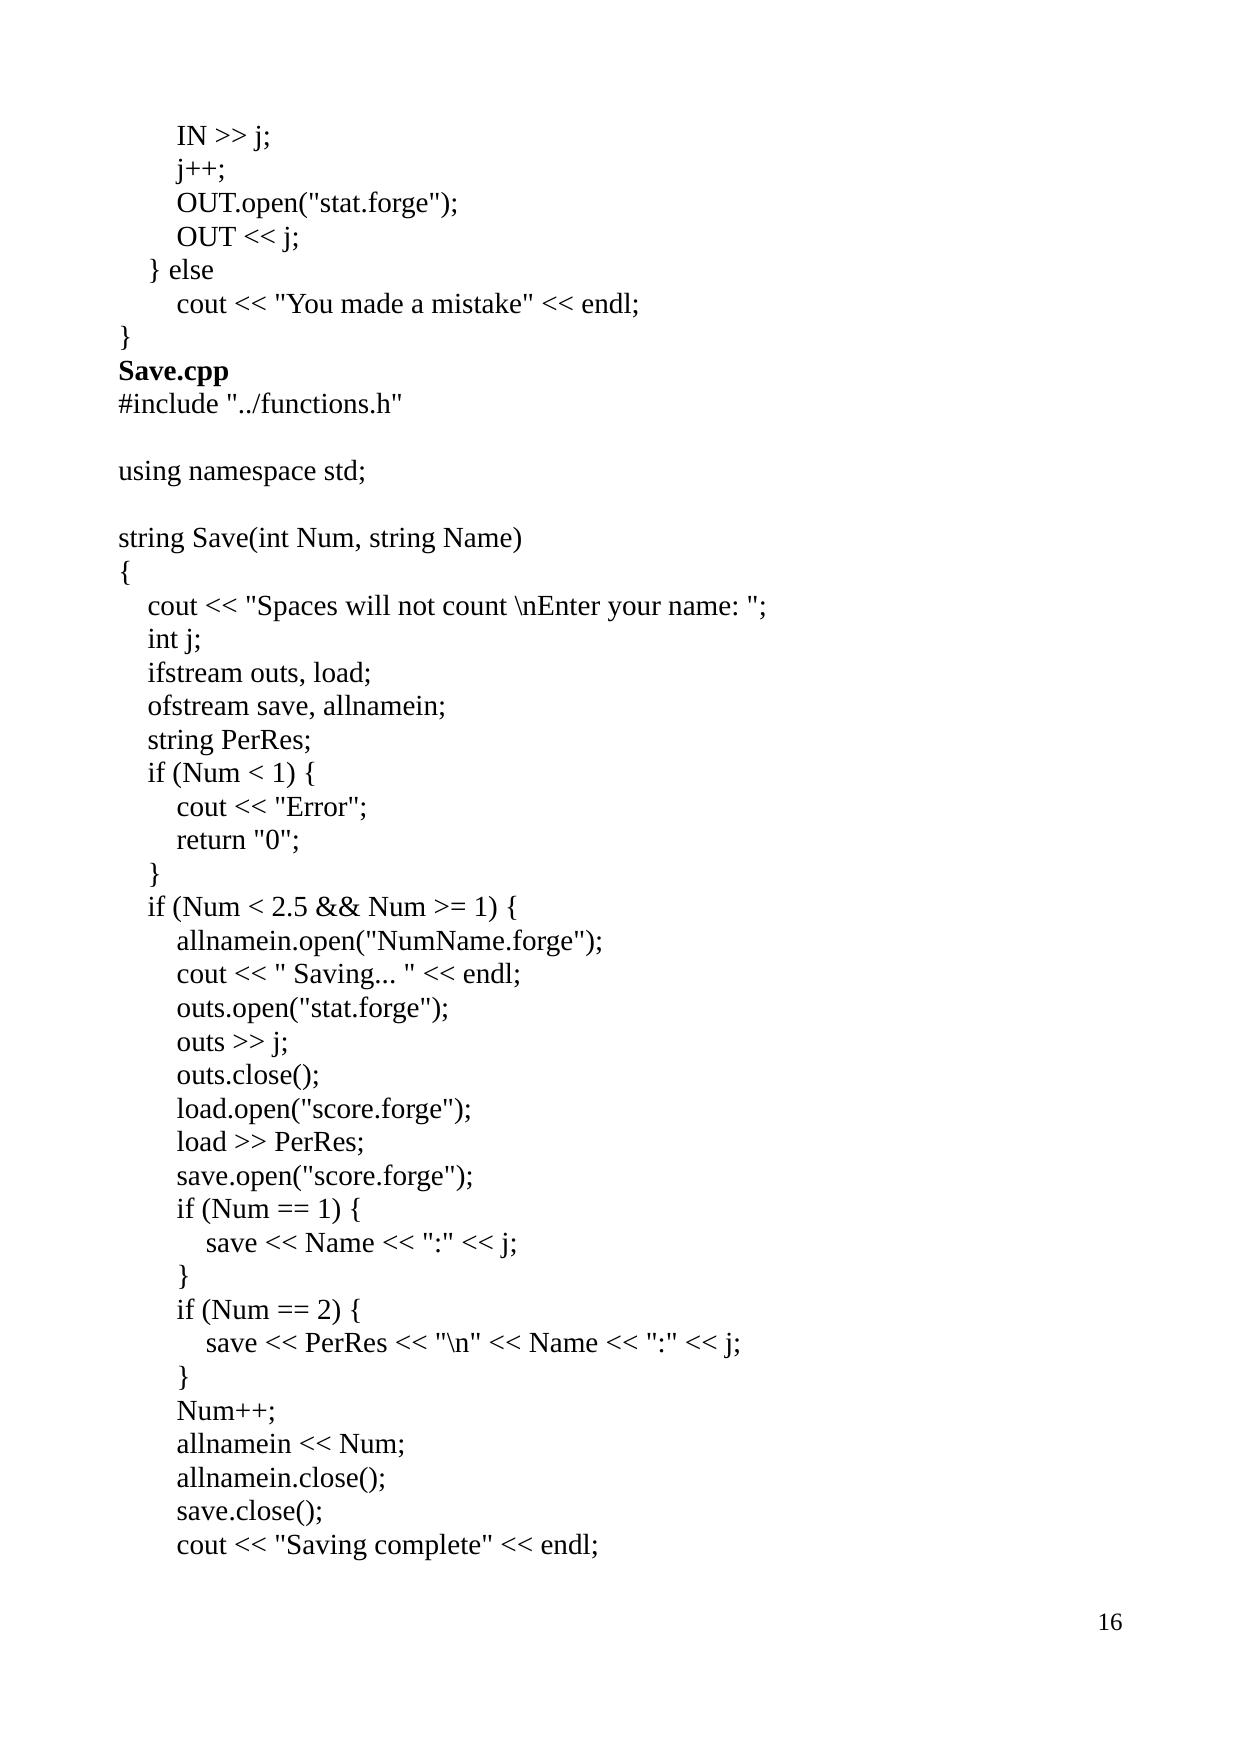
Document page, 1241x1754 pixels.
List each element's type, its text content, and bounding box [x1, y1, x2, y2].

text save.open("score.forge"); [118, 1158, 1122, 1191]
text cout << " Saving... " << endl; [118, 957, 1122, 990]
text } [118, 319, 1122, 353]
text } [118, 1359, 1122, 1393]
text if (Num == 1) { [118, 1191, 1122, 1225]
text } [118, 856, 1122, 889]
text save.close(); [118, 1493, 1122, 1527]
text outs.open("stat.forge"); [118, 990, 1122, 1024]
text cout << "Saving complete" << endl; [118, 1527, 1122, 1560]
text if (Num < 2.5 && Num >= 1) { [118, 889, 1122, 923]
text Save.cpp [118, 353, 1122, 386]
text IN >> j; [118, 118, 1122, 152]
text ifstream outs, load; [118, 655, 1122, 688]
text if (Num == 2) { [118, 1292, 1122, 1326]
text ofstream save, allnamein; [118, 688, 1122, 722]
text using namespace std; [118, 453, 1122, 487]
text allnamein << Num; [118, 1426, 1122, 1460]
text #include "../functions.h" [118, 386, 1122, 420]
text cout << "Error"; [118, 789, 1122, 822]
text Num++; [118, 1393, 1122, 1426]
text } [118, 1258, 1122, 1292]
text load >> PerRes; [118, 1124, 1122, 1158]
text allnamein.close(); [118, 1460, 1122, 1493]
text { [118, 554, 1122, 588]
text if (Num < 1) { [118, 755, 1122, 789]
text return "0"; [118, 822, 1122, 856]
text outs.close(); [118, 1057, 1122, 1091]
text string PerRes; [118, 722, 1122, 755]
text save << Name << ":" << j; [118, 1225, 1122, 1258]
text save << PerRes << "\n" << Name << ":" << j; [118, 1326, 1122, 1359]
text load.open("score.forge"); [118, 1091, 1122, 1124]
text OUT << j; [118, 219, 1122, 252]
text j++; [118, 152, 1122, 185]
text } else [118, 252, 1122, 286]
text cout << "You made a mistake" << endl; [118, 286, 1122, 319]
text allnamein.open("NumName.forge"); [118, 923, 1122, 957]
text int j; [118, 621, 1122, 655]
text outs >> j; [118, 1024, 1122, 1057]
text cout << "Spaces will not count \nEnter your name: "; [118, 588, 1122, 621]
text string Save(int Num, string Name) [118, 521, 1122, 554]
text OUT.open("stat.forge"); [118, 185, 1122, 219]
